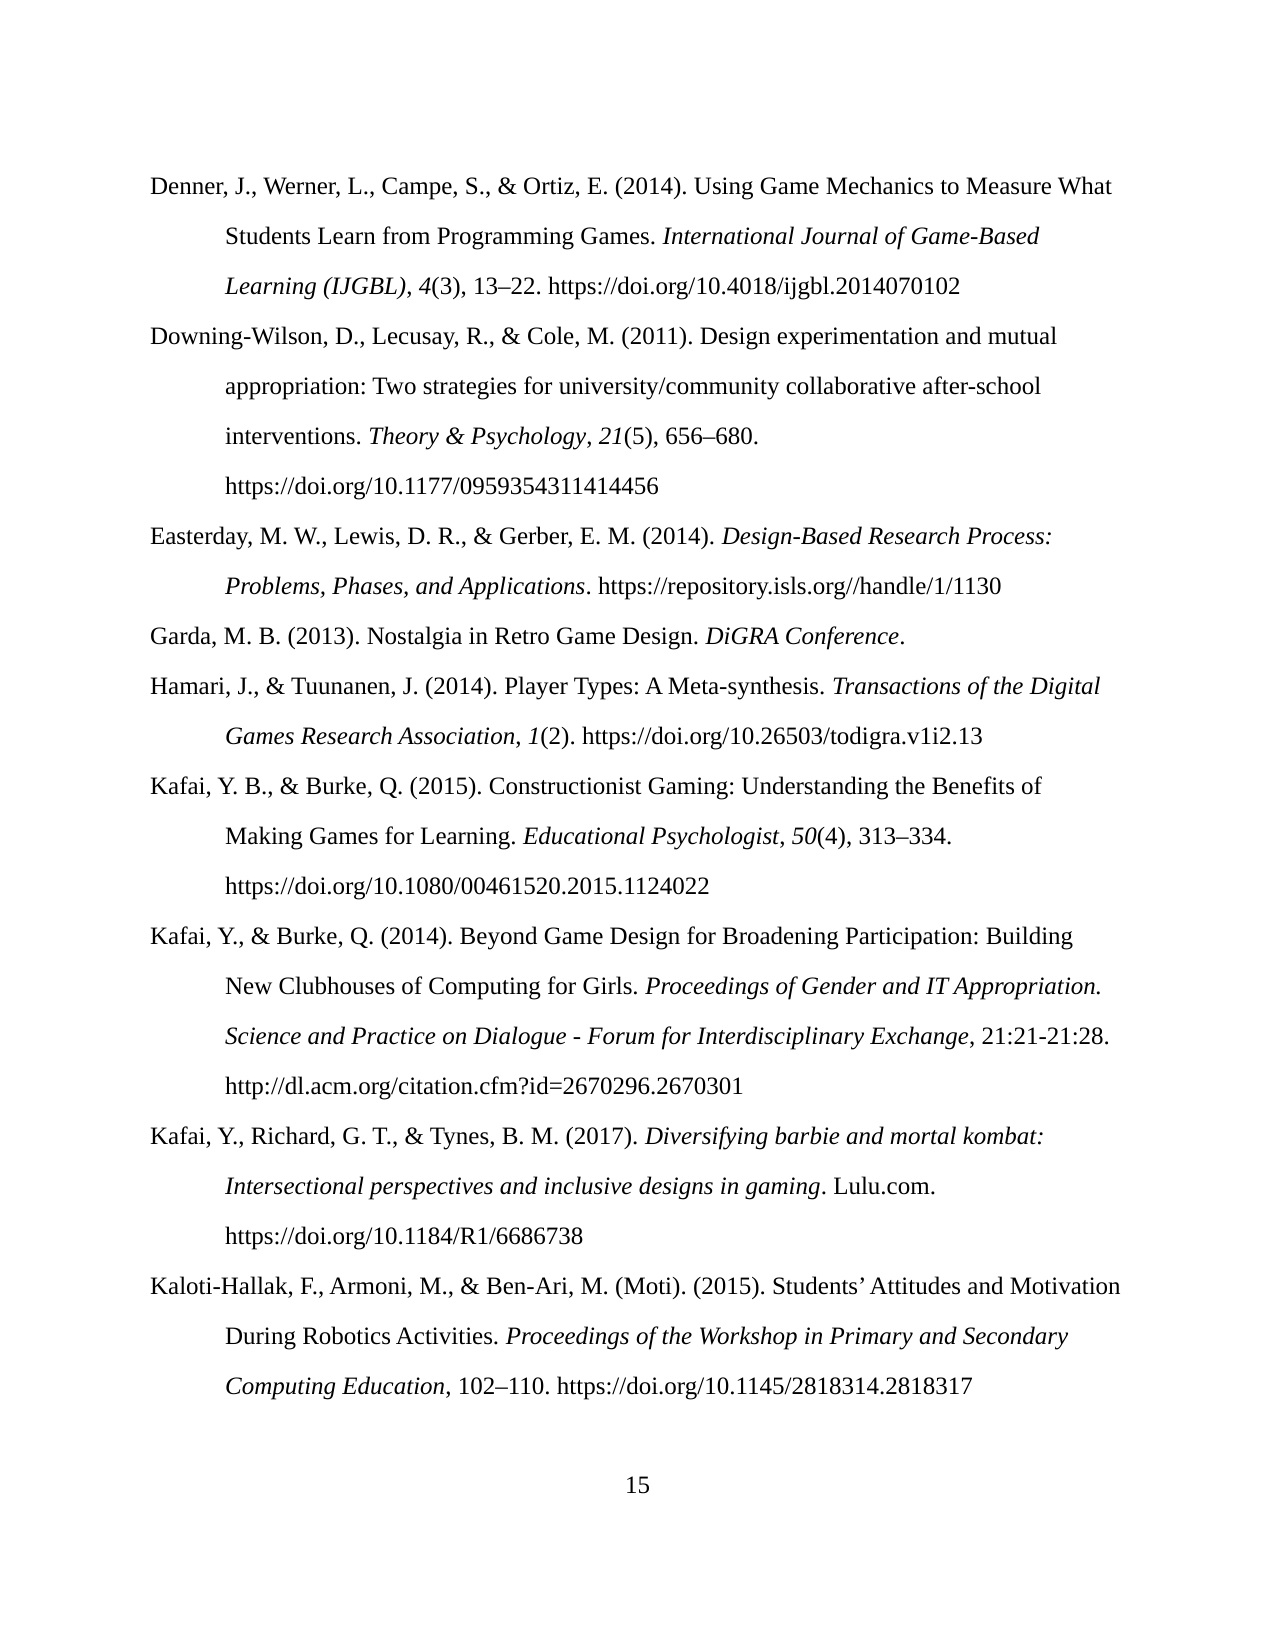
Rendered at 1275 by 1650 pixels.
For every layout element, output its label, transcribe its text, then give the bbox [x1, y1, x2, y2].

text Garda, M. B. (2013). Nostalgia in Retro Game Design. DiGRA Conference. [150, 600, 1125, 650]
text Kafai, Y. B., & Burke, Q. (2015). Constructionist Gaming: Understanding the Benefits of Making Games for Learning. Educational Psychologist, 50(4), 313–334. https://doi.org/10.1080/00461520.2015.1124022 [150, 750, 1125, 900]
text Kafai, Y., & Burke, Q. (2014). Beyond Game Design for Broadening Participation: Building New Clubhouses of Computing for Girls. Proceedings of Gender and IT Appropriation. Science and Practice on Dialogue - Forum for Interdisciplinary Exchange, 21:21-21:28. http://dl.acm.org/citation.cfm?id=2670296.2670301 [150, 900, 1125, 1100]
text Easterday, M. W., Lewis, D. R., & Gerber, E. M. (2014). Design-Based Research Process: Problems, Phases, and Applications. https://repository.isls.org//handle/1/1130 [150, 500, 1125, 600]
text Kaloti-Hallak, F., Armoni, M., & Ben-Ari, M. (Moti). (2015). Students’ Attitudes and Motivation During Robotics Activities. Proceedings of the Workshop in Primary and Secondary Computing Education, 102–110. https://doi.org/10.1145/2818314.2818317 [150, 1250, 1125, 1400]
text Hamari, J., & Tuunanen, J. (2014). Player Types: A Meta-synthesis. Transactions of the Digital Games Research Association, 1(2). https://doi.org/10.26503/todigra.v1i2.13 [150, 650, 1125, 750]
text Kafai, Y., Richard, G. T., & Tynes, B. M. (2017). Diversifying barbie and mortal kombat: Intersectional perspectives and inclusive designs in gaming. Lulu.com. https://doi.org/10.1184/R1/6686738 [150, 1100, 1125, 1250]
text Denner, J., Werner, L., Campe, S., & Ortiz, E. (2014). Using Game Mechanics to Measure What Students Learn from Programming Games. International Journal of Game-Based Learning (IJGBL), 4(3), 13–22. https://doi.org/10.4018/ijgbl.2014070102 [150, 150, 1125, 300]
text Downing-Wilson, D., Lecusay, R., & Cole, M. (2011). Design experimentation and mutual appropriation: Two strategies for university/community collaborative after-school interventions. Theory & Psychology, 21(5), 656–680. https://doi.org/10.1177/0959354311414456 [150, 300, 1125, 500]
